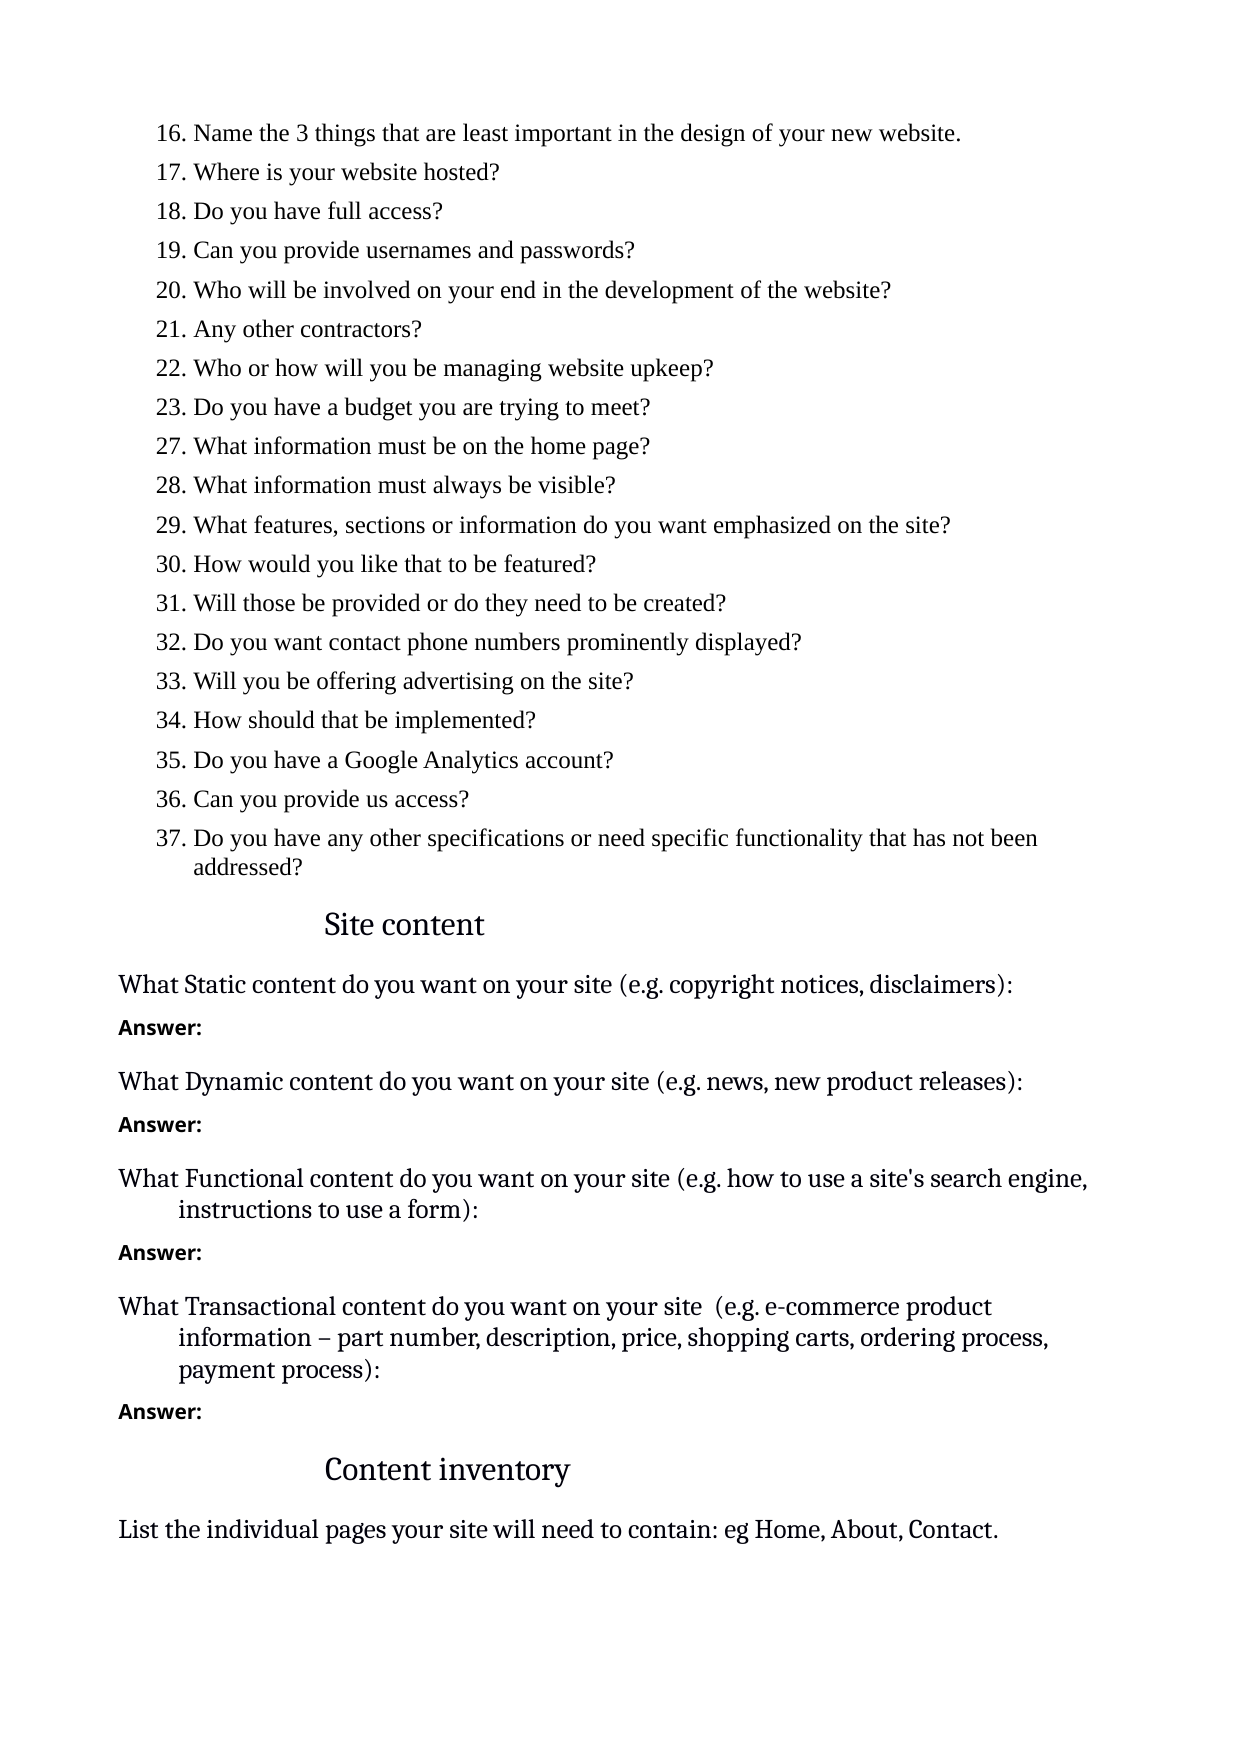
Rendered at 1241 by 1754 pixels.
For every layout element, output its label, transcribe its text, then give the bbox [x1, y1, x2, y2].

list What information must be on the home page? [156, 431, 1122, 460]
text Answer: [118, 1397, 1122, 1426]
subtitle Site content [325, 906, 1122, 944]
list Can you provide usernames and passwords? [156, 236, 1122, 264]
subtitle What Functional content do you want on your site (e.g. how to use a site's search engine, instructions to use a form): [118, 1163, 1122, 1225]
list How should that be implemented? [156, 706, 1122, 734]
text Answer: [118, 1013, 1122, 1041]
subtitle What Static content do you want on your site (e.g. copyright notices, disclaimers): [118, 969, 1122, 1000]
list Do you have a Google Analytics account? [156, 745, 1122, 773]
list What features, sections or information do you want emphasized on the site? [156, 510, 1122, 538]
subtitle What Dynamic content do you want on your site (e.g. news, new product releases): [118, 1066, 1122, 1097]
subtitle What Transactional content do you want on your site (e.g. e-commerce product information – part number, description, price, shopping carts, ordering process, payment process): [118, 1291, 1122, 1385]
list Where is your website hosted? [156, 157, 1122, 186]
subtitle Content inventory [325, 1451, 1122, 1489]
list Any other contractors? [156, 314, 1122, 343]
list What information must always be visible? [156, 471, 1122, 499]
list Can you provide us access? [156, 784, 1122, 813]
list Who will be involved on your end in the development of the website? [156, 275, 1122, 303]
list Who or how will you be managing website upkeep? [156, 353, 1122, 382]
list Name the 3 things that are least important in the design of your new website. [156, 118, 1122, 147]
list Do you have any other specifications or need specific functionality that has not been addressed? [156, 823, 1122, 881]
list Will you be offering advertising on the site? [156, 666, 1122, 695]
list Do you have a budget you are trying to meet? [156, 392, 1122, 421]
text Answer: [118, 1110, 1122, 1138]
list Do you want contact phone numbers prominently displayed? [156, 627, 1122, 656]
list Do you have full access? [156, 196, 1122, 225]
list How would you like that to be featured? [156, 549, 1122, 578]
text Answer: [118, 1238, 1122, 1266]
subtitle List the individual pages your site will need to contain: eg Home, About, Contact. [118, 1514, 1122, 1545]
list Will those be provided or do they need to be created? [156, 588, 1122, 617]
